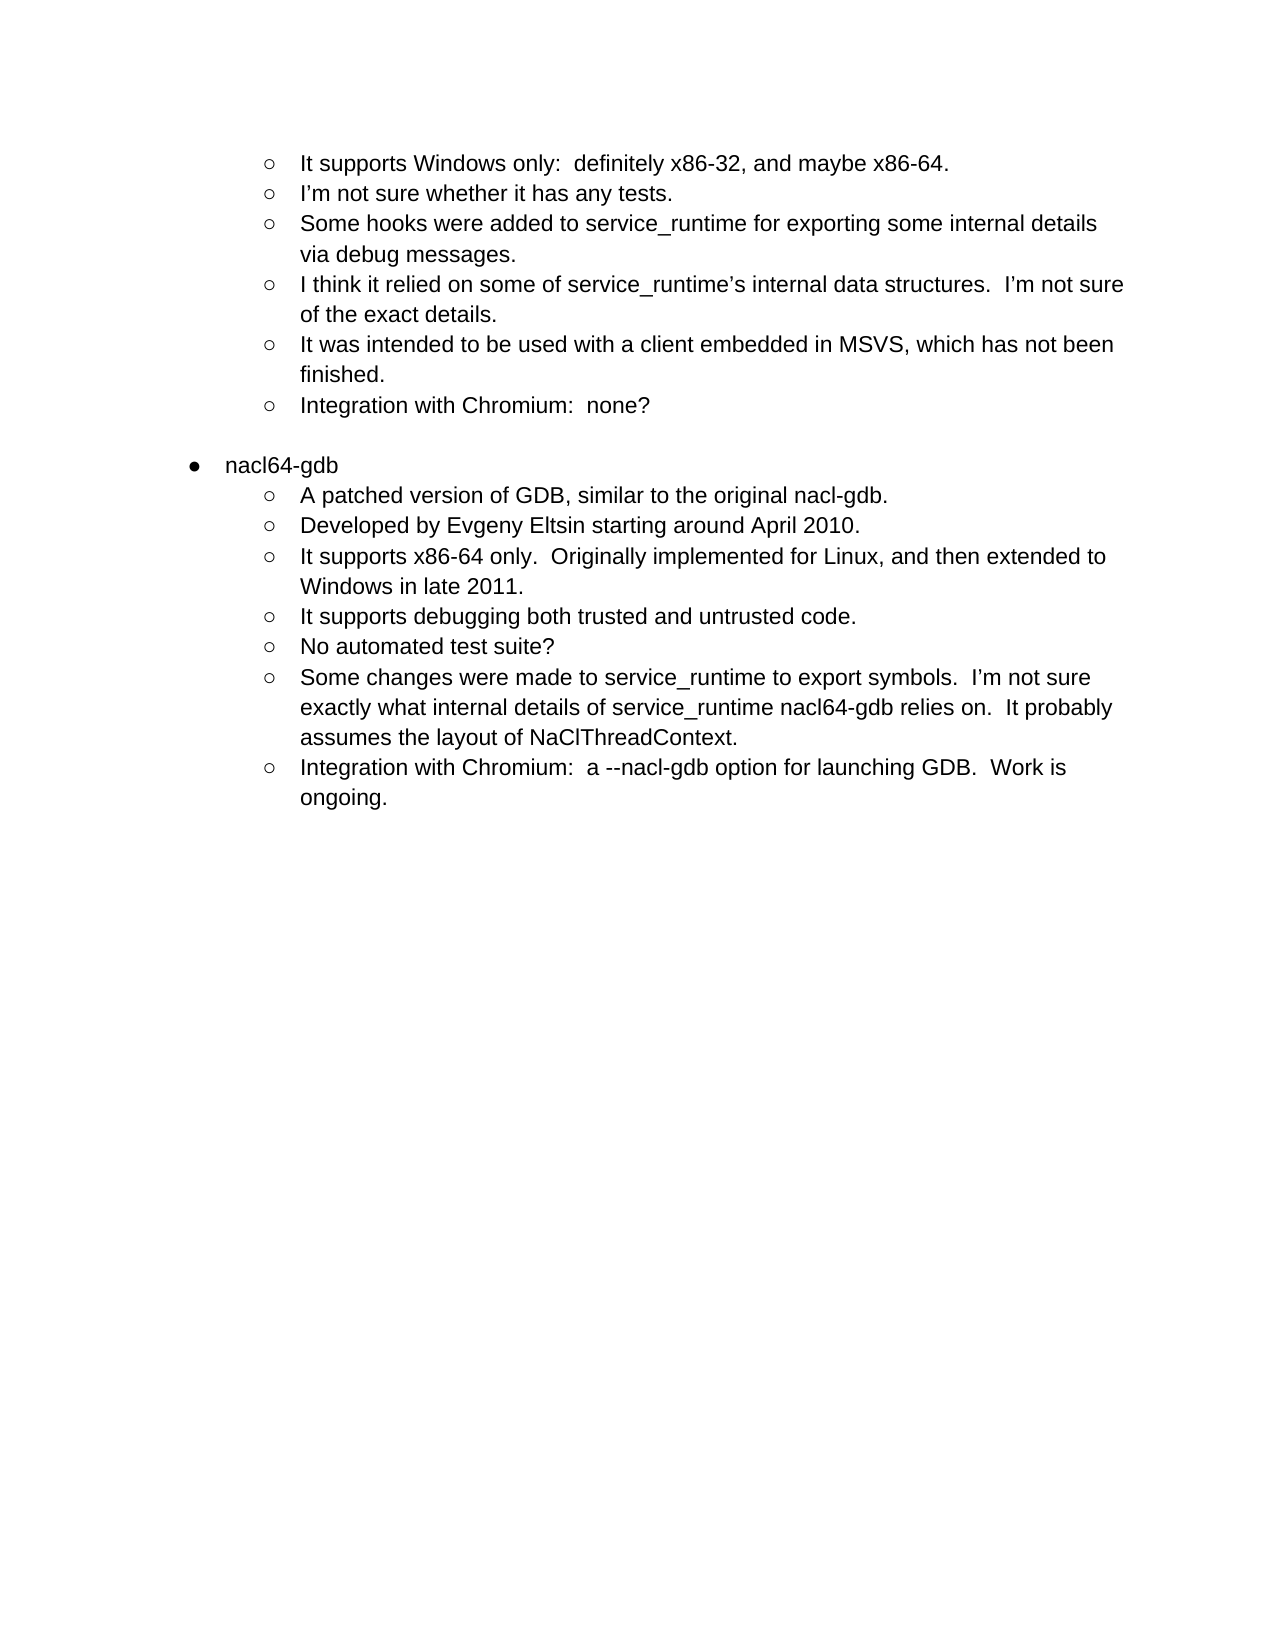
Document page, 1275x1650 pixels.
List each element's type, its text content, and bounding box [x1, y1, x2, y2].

list No automated test suite? [262, 633, 1125, 660]
list I’m not sure whether it has any tests. [262, 180, 1125, 207]
list Integration with Chromium: a --nacl-gdb option for launching GDB. Work is ongoing. [262, 754, 1125, 811]
list It supports debugging both trusted and untrusted code. [262, 603, 1125, 629]
list It supports x86-64 only. Originally implemented for Linux, and then extended to Windows in late 2011. [262, 543, 1125, 599]
list nacl64-gdb [187, 452, 1125, 478]
list Some changes were made to service_runtime to export symbols. I’m not sure exactly what internal details of service_runtime nacl64-gdb relies on. It probably assumes the layout of NaClThreadContext. [262, 663, 1125, 750]
list A patched version of GDB, similar to the original nacl-gdb. [262, 482, 1125, 509]
list It supports Windows only: definitely x86-32, and maybe x86-64. [262, 150, 1125, 176]
list Developed by Evgeny Eltsin starting around April 2010. [262, 512, 1125, 539]
list I think it relied on some of service_runtime’s internal data structures. I’m not sure of the exact details. [262, 271, 1125, 327]
list It was intended to be used with a client embedded in MSVS, which has not been finished. [262, 331, 1125, 388]
list Some hooks were added to service_runtime for exporting some internal details via debug messages. [262, 210, 1125, 267]
list Integration with Chromium: none? [262, 392, 1125, 418]
